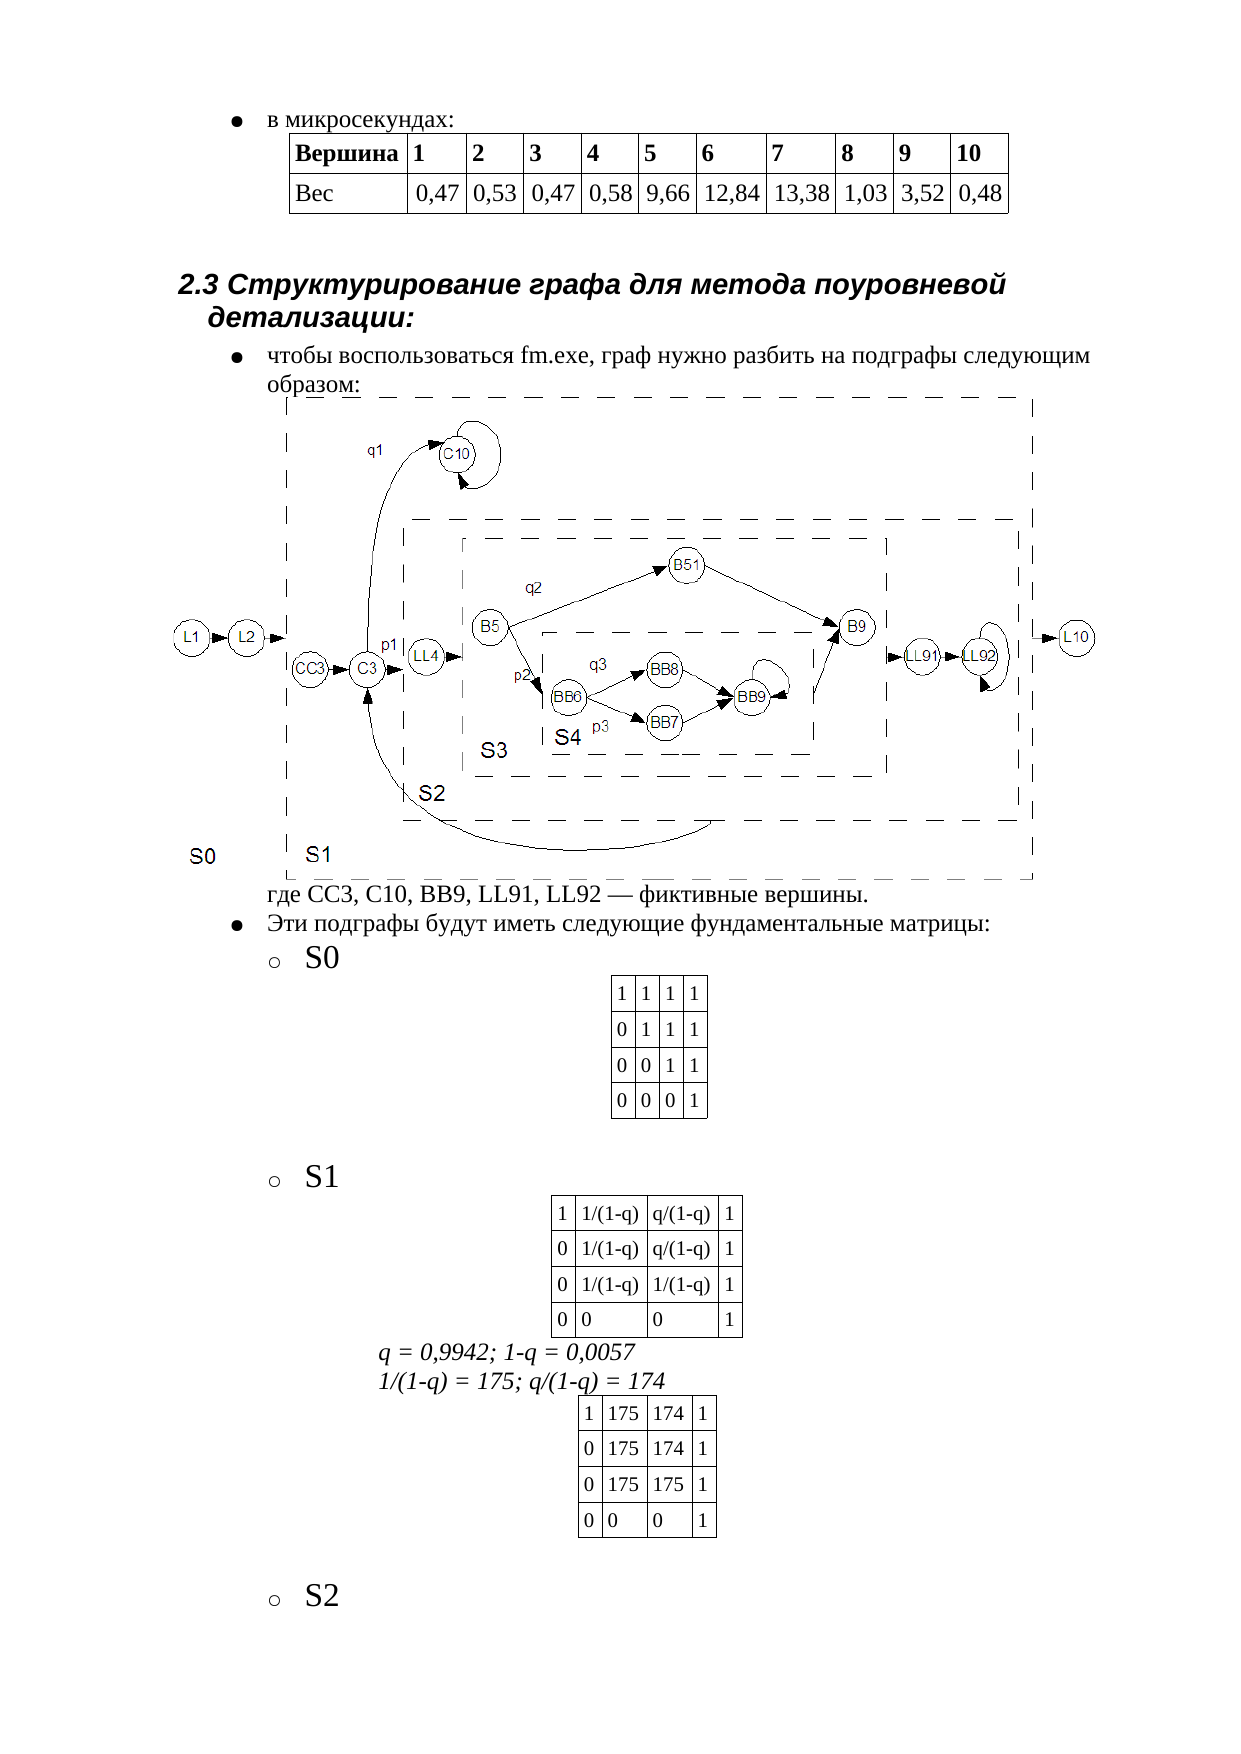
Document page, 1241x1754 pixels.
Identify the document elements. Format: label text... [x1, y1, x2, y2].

table_header 8 [836, 134, 893, 173]
table_cell 0 [552, 1303, 575, 1337]
table_cell 0 [579, 1431, 602, 1466]
table_header 1 [408, 134, 466, 173]
table_cell 1/(1-q) [648, 1267, 718, 1302]
table_cell 0 [552, 1231, 575, 1266]
table_header 1 [660, 976, 683, 1011]
table_header 1 [612, 976, 635, 1011]
table_cell 0 [648, 1503, 692, 1537]
table_header 6 [697, 134, 766, 173]
table_header 1 [693, 1396, 716, 1430]
table_header 3 [524, 134, 581, 173]
table_cell 0 [612, 1083, 635, 1118]
table_header 7 [767, 134, 835, 173]
table_cell 0 [579, 1467, 602, 1502]
table_cell 1 [719, 1303, 742, 1337]
table_cell 0,48 [951, 174, 1008, 213]
table_cell 1 [636, 1012, 659, 1047]
table_cell 174 [648, 1431, 692, 1466]
table_cell 0,47 [408, 174, 466, 213]
table_cell 1/(1-q) [576, 1267, 647, 1302]
list S2 [267, 1576, 1152, 1614]
list S1 [267, 1156, 1152, 1195]
table_cell 1 [660, 1048, 683, 1082]
table_header 174 [648, 1396, 692, 1430]
list где CC3, C10, BB9, LL91, LL92 — фиктивные вершины. [229, 398, 1152, 908]
table_header 1 [636, 976, 659, 1011]
table_cell 0,58 [582, 174, 638, 213]
table_cell 0 [612, 1012, 635, 1047]
table_header 5 [639, 134, 696, 173]
table_cell 1 [719, 1267, 742, 1302]
table_cell 1 [660, 1012, 683, 1047]
table_cell 0 [648, 1303, 718, 1337]
table_cell 1 [693, 1467, 716, 1502]
table_header 1 [719, 1196, 742, 1230]
table_header 1 [684, 976, 707, 1011]
table_cell 1 [684, 1048, 707, 1082]
table_cell 0 [636, 1048, 659, 1082]
table_cell 1 [693, 1431, 716, 1466]
table_cell 1 [719, 1231, 742, 1266]
list Эти подграфы будут иметь следующие фундаментальные матрицы: [229, 908, 1152, 937]
table_cell 0,53 [467, 174, 523, 213]
list S0 [267, 937, 1152, 975]
table_cell 0 [579, 1503, 602, 1537]
list q = 0,9942; 1-q = 0,0057 [341, 1337, 1152, 1366]
table_cell 0 [660, 1083, 683, 1118]
table_cell 12,84 [697, 174, 766, 213]
table_cell 0 [552, 1267, 575, 1302]
table_header 1 [552, 1196, 575, 1230]
table_header 4 [582, 134, 638, 173]
table_header Вершина [290, 134, 407, 173]
table_header 1 [579, 1396, 602, 1430]
table_cell 175 [648, 1467, 692, 1502]
table_cell 0 [603, 1503, 647, 1537]
table_header q/(1-q) [648, 1196, 718, 1230]
picture [173, 397, 1096, 880]
table_cell 0 [576, 1303, 647, 1337]
table_cell 1 [684, 1012, 707, 1047]
table_header 10 [951, 134, 1008, 173]
table_cell 1/(1-q) [576, 1231, 647, 1266]
table_cell 3,52 [894, 174, 950, 213]
subtitle Структурирование графа для метода поуровневой детализации: [170, 267, 1152, 334]
table_header 1/(1-q) [576, 1196, 647, 1230]
table_cell 1,03 [836, 174, 893, 213]
list 1/(1-q) = 175; q/(1-q) = 174 [341, 1366, 1152, 1395]
table_cell 175 [603, 1467, 647, 1502]
table_cell 0 [612, 1048, 635, 1082]
table_cell 0,47 [524, 174, 581, 213]
table_cell q/(1-q) [648, 1231, 718, 1266]
table_cell 175 [603, 1431, 647, 1466]
table_cell Вес [290, 174, 407, 213]
table_cell 0 [636, 1083, 659, 1118]
table_cell 9,66 [639, 174, 696, 213]
table_cell 1 [684, 1083, 707, 1118]
list чтобы воспользоваться fm.exe, граф нужно разбить на подграфы следующим образом: [229, 340, 1152, 398]
table_header 175 [603, 1396, 647, 1430]
table_header 2 [467, 134, 523, 173]
table_cell 13,38 [767, 174, 835, 213]
table_header 9 [894, 134, 950, 173]
table_cell 1 [693, 1503, 716, 1537]
list в микросекундах: [229, 104, 1152, 132]
